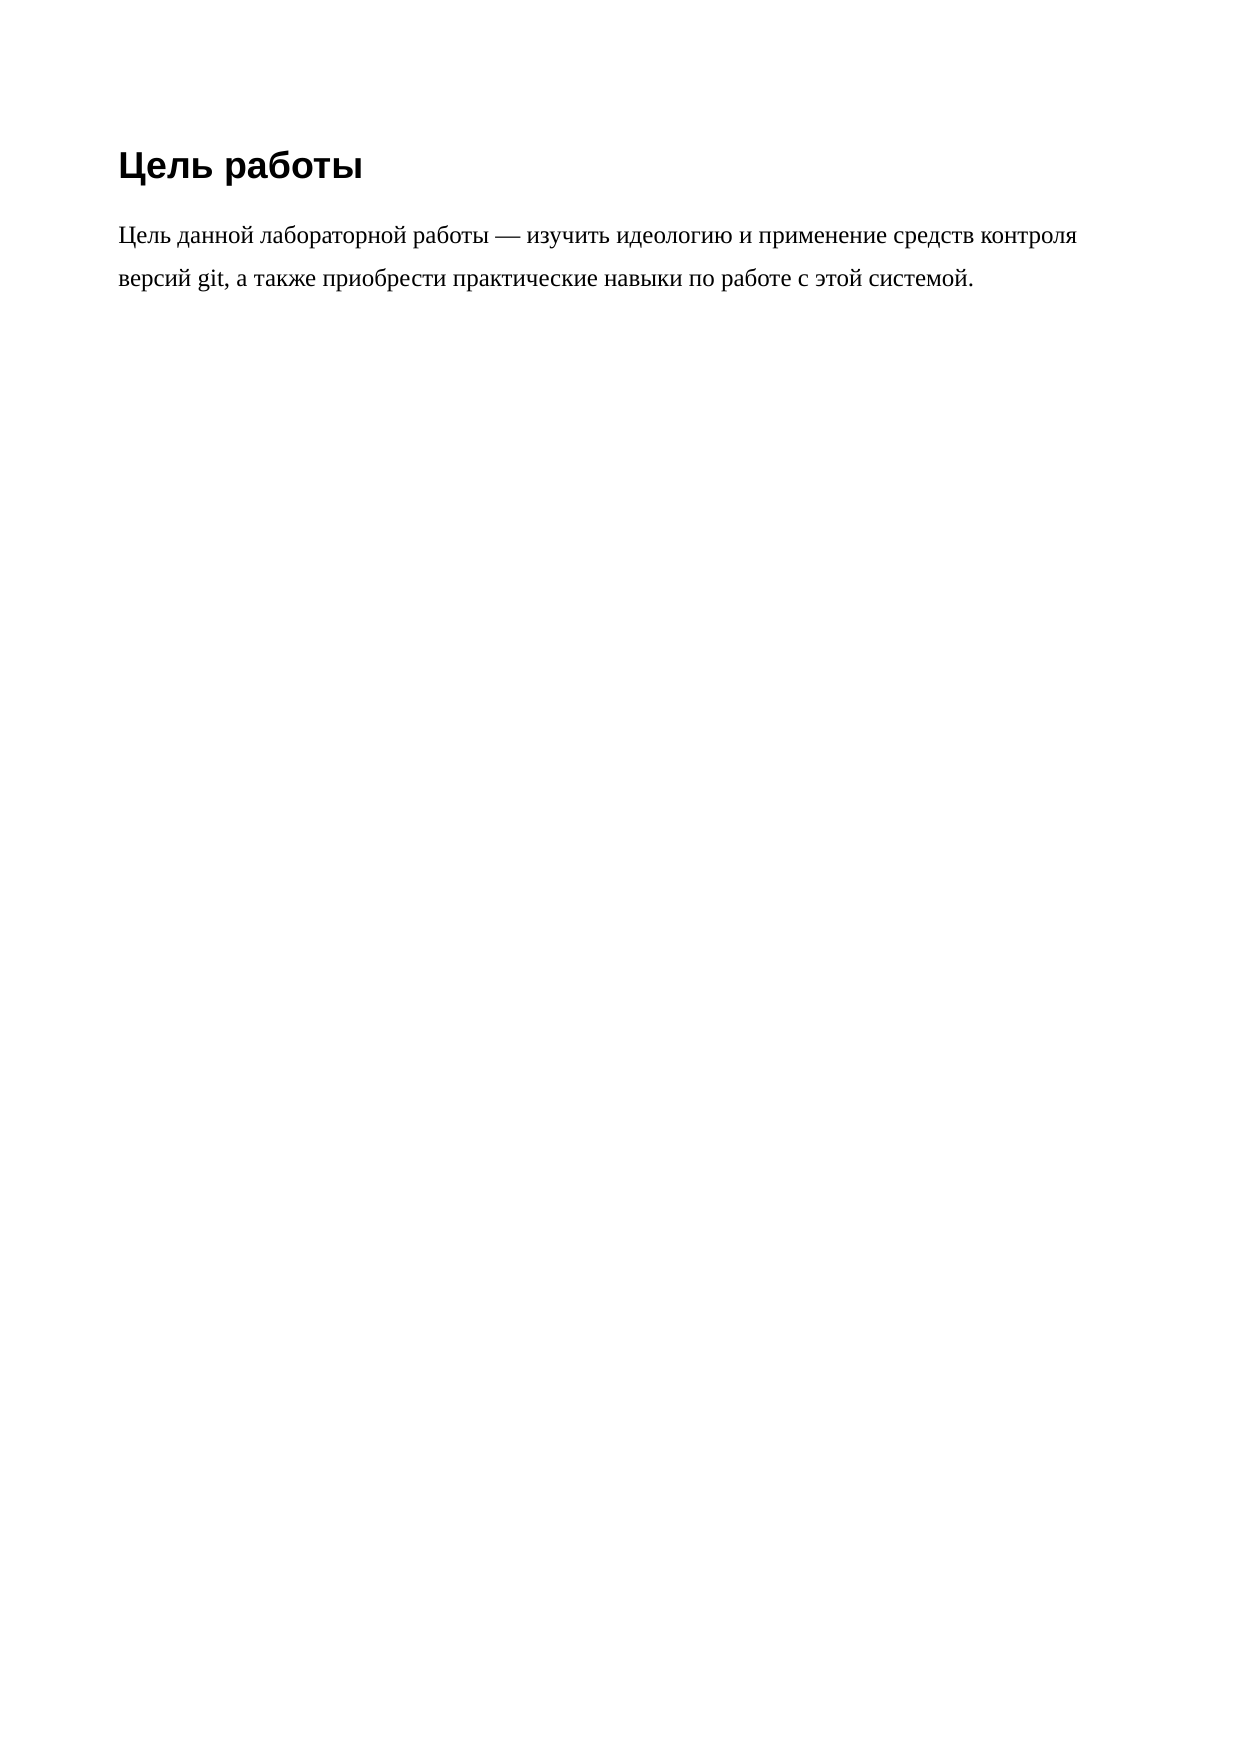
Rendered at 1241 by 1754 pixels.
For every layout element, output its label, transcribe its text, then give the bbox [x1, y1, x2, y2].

subtitle Цель работы [118, 143, 1122, 186]
text Цель данной лабораторной работы — изучить идеологию и применение средств контроля версий git, а также приобрести практические навыки по работе с этой системой. [118, 220, 1122, 292]
